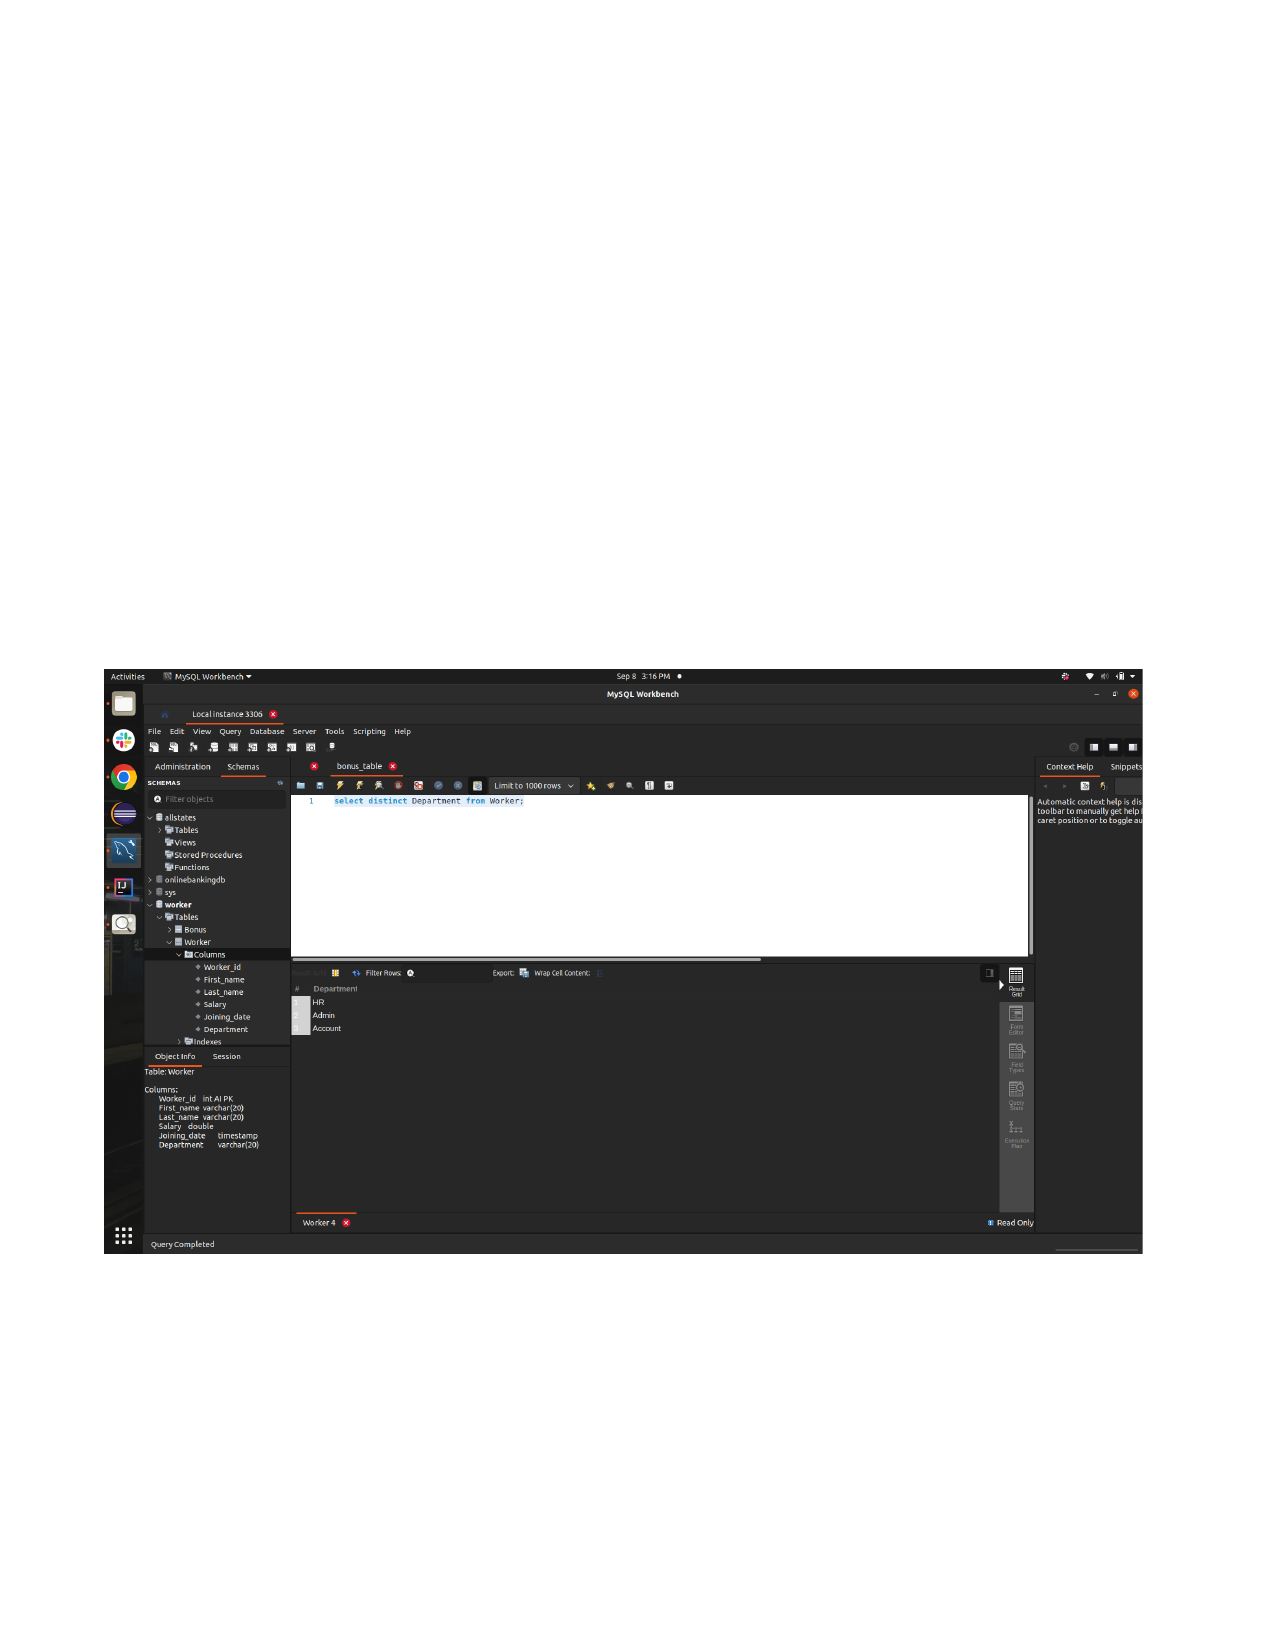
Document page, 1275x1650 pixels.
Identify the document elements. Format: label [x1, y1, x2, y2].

picture [104, 669, 1143, 1254]
